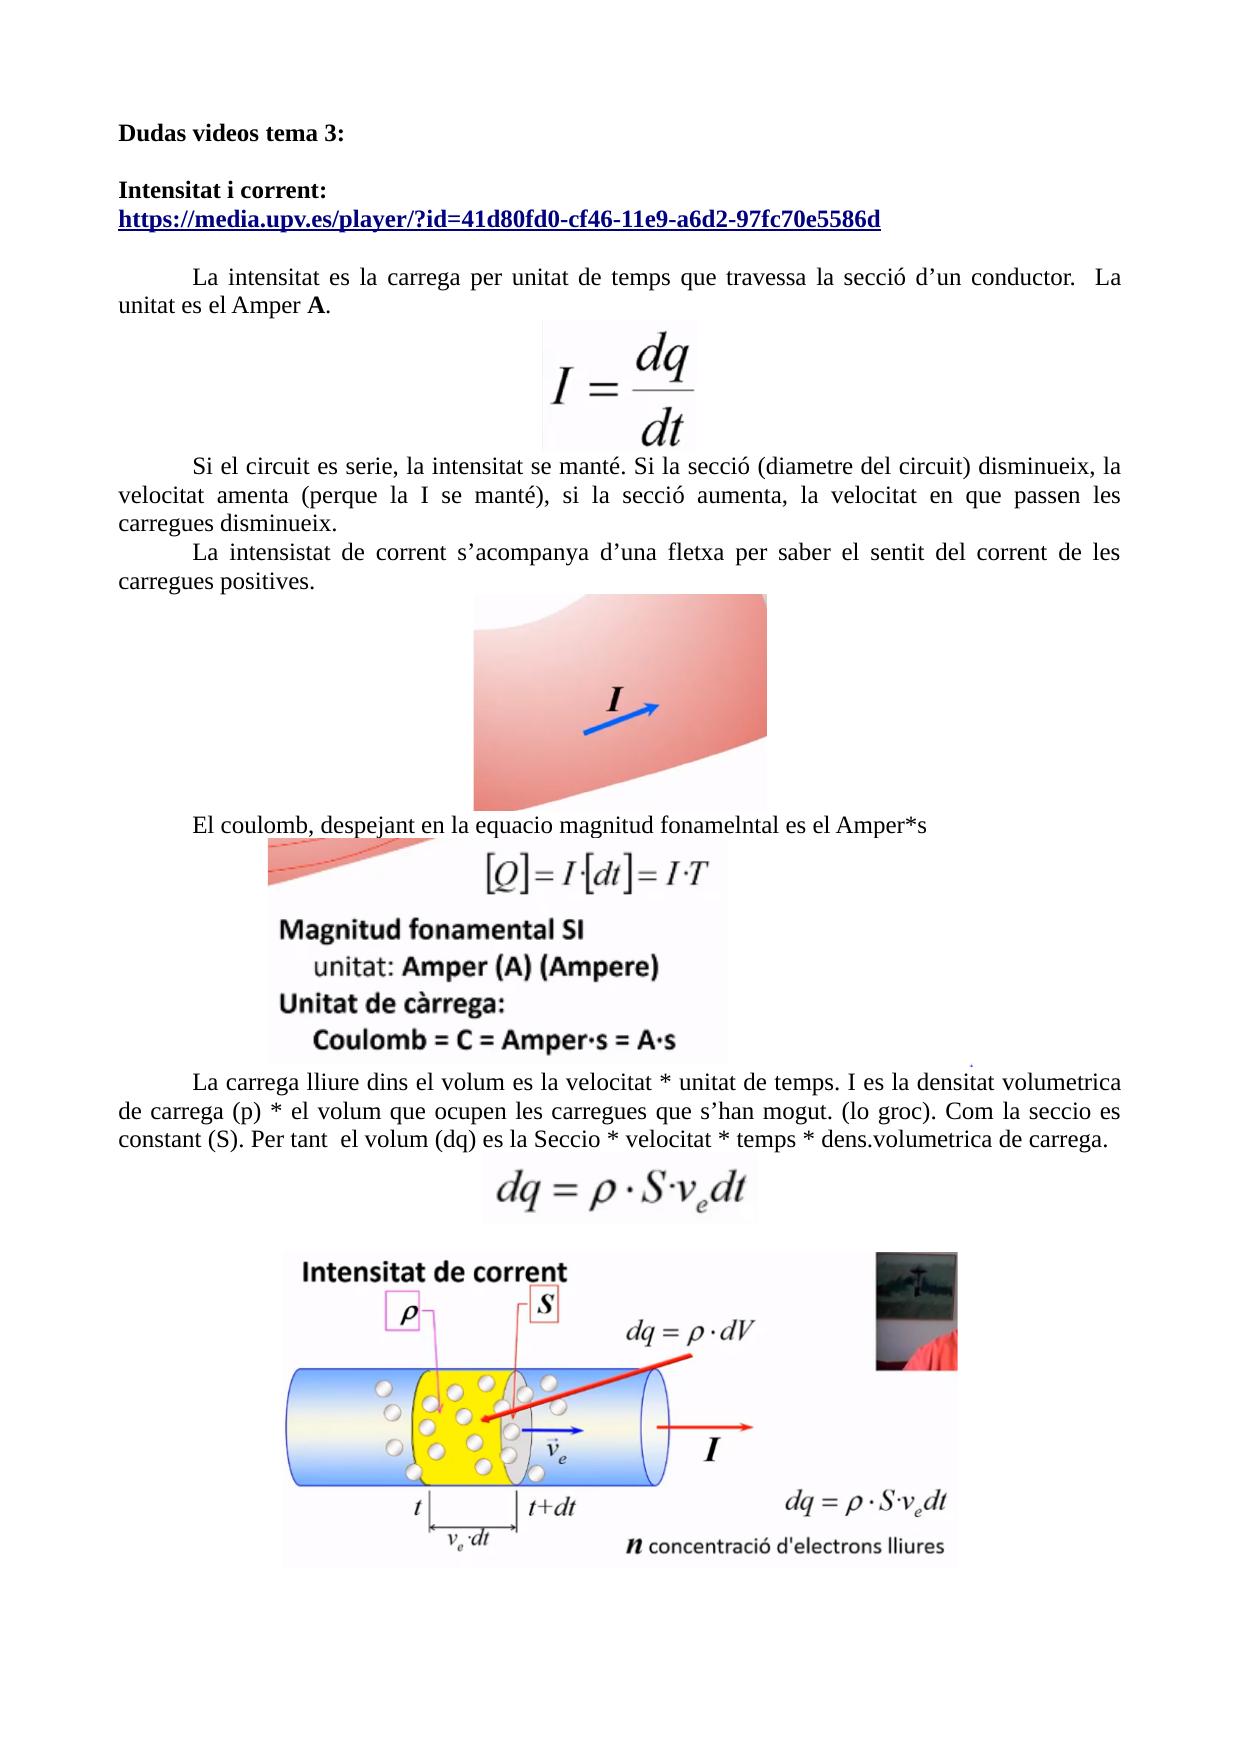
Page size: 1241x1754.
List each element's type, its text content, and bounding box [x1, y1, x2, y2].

text El coulomb, despejant en la equacio magnitud fonamelntal es el Amper*s [118, 595, 1122, 839]
text La intensistat de corrent s’acompanya d’una fletxa per saber el sentit del corrent de les carregues positives. [118, 537, 1122, 595]
text Intensitat i corrent: [118, 176, 1122, 204]
text Dudas videos tema 3: [118, 118, 1122, 147]
text Si el circuit es serie, la intensitat se manté. Si la secció (diametre del circuit) disminueix, la velocitat amenta (perque la I se manté), si la secció aumenta, la velocitat en que passen les carregues disminueix. [118, 319, 1122, 537]
picture [267, 838, 973, 1067]
picture [542, 319, 698, 451]
picture [481, 1153, 759, 1224]
text https://media.upv.es/player/?id=41d80fd0-cf46-11e9-a6d2-97fc70e5586d [118, 204, 1122, 233]
picture [282, 1252, 958, 1569]
text La carrega lliure dins el volum es la velocitat * unitat de temps. I es la densitat volumetrica de carrega (p) * el volum que ocupen les carregues que s’han mogut. (lo groc). Com la seccio es constant (S). Per tant el volum (dq) es la Seccio * velocitat * temps * dens.volumetrica de carrega. [118, 839, 1122, 1153]
text La intensitat es la carrega per unitat de temps que travessa la secció d’un conductor. La unitat es el Amper A. [118, 262, 1122, 319]
picture [473, 594, 767, 811]
